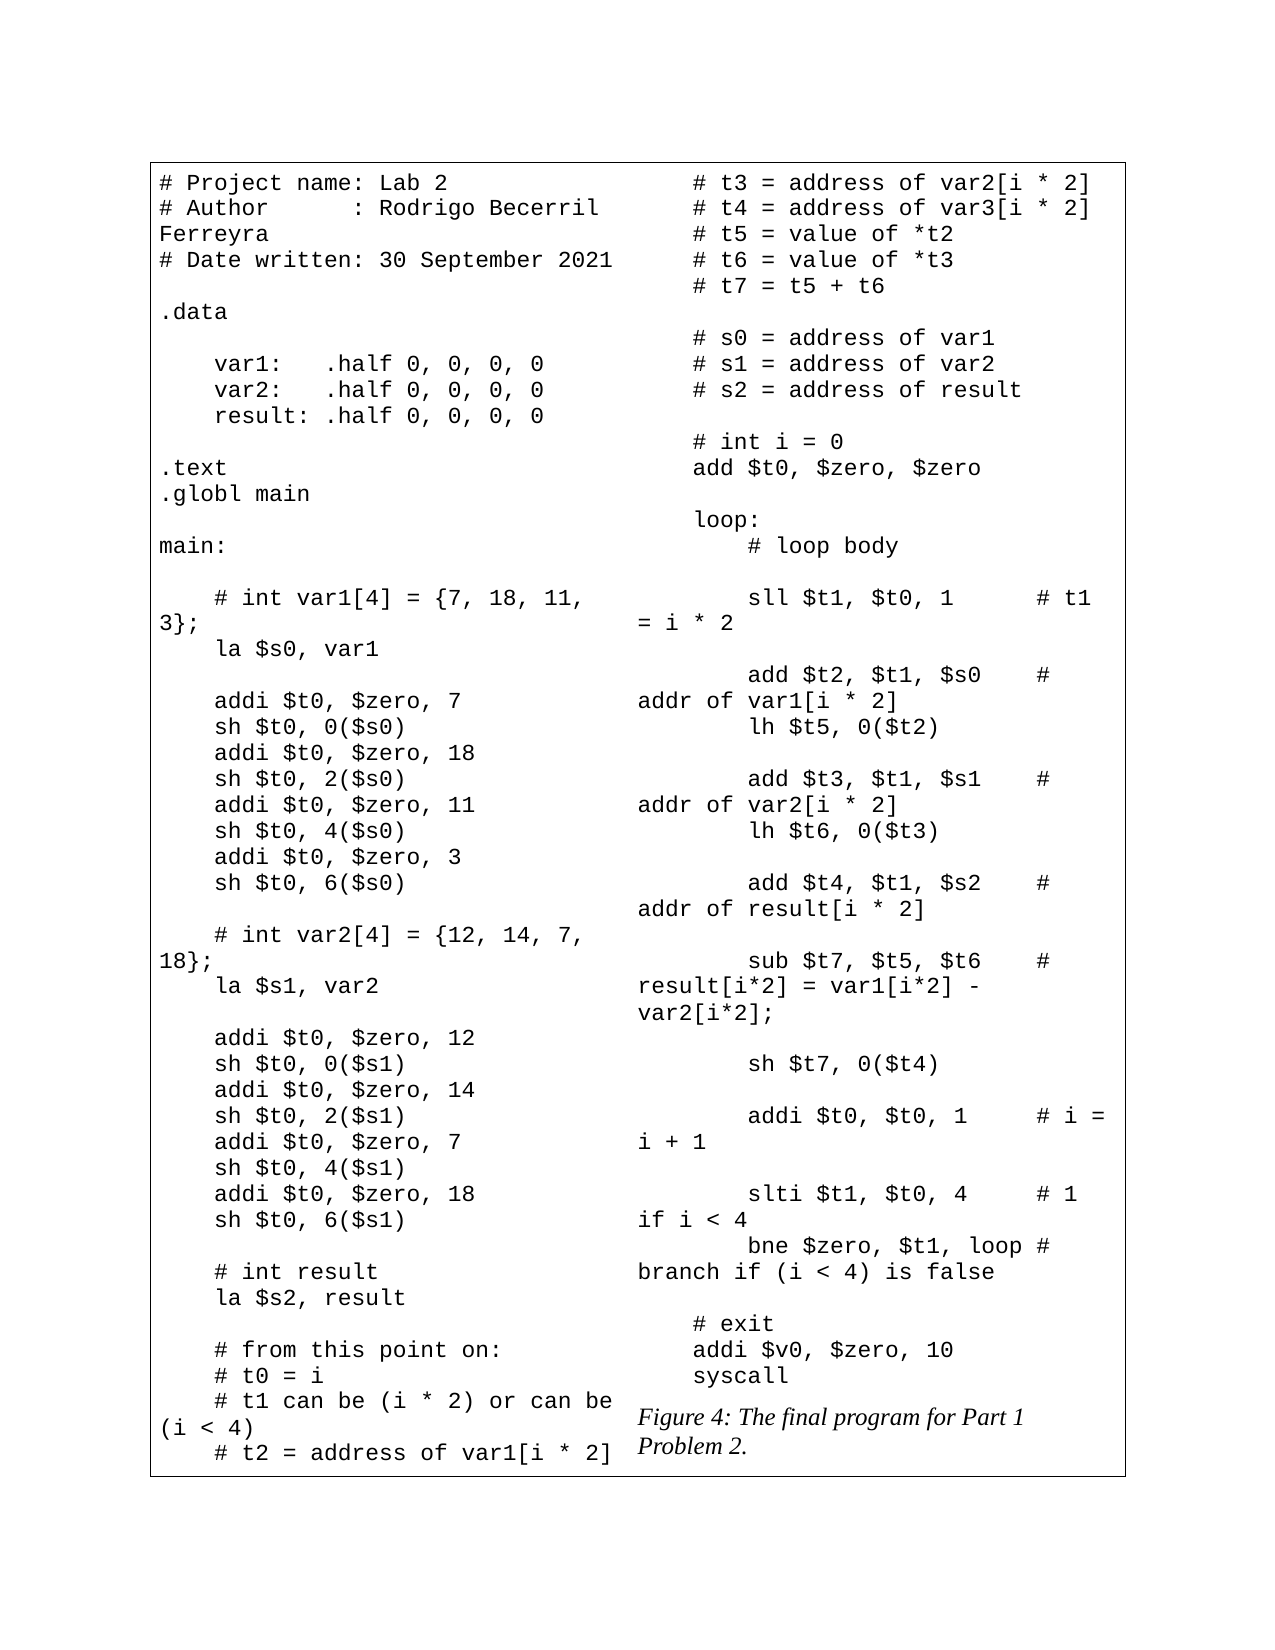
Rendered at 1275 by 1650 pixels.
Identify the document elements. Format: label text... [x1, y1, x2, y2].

text # t3 = address of var2[i * 2] [637, 171, 1116, 197]
text add $t2, $t1, $s0 # addr of var1[i * 2] [637, 664, 1116, 716]
text # t4 = address of var3[i * 2] [637, 197, 1116, 223]
text addi $t0, $zero, 7 [159, 689, 637, 716]
text .data [159, 301, 637, 326]
text # loop body [637, 534, 1116, 560]
text result: .half 0, 0, 0, 0 [159, 404, 637, 430]
text slti $t1, $t0, 4 # 1 if i < 4 [637, 1182, 1116, 1234]
text # s2 = address of result [637, 378, 1116, 404]
text sh $t0, 2($s0) [159, 767, 637, 793]
text # t6 = value of *t3 [637, 249, 1116, 274]
text lh $t6, 0($t3) [637, 819, 1116, 845]
text sll $t1, $t0, 1 # t1 = i * 2 [637, 586, 1116, 638]
text syscall [637, 1364, 1116, 1390]
text addi $v0, $zero, 10 [637, 1338, 1116, 1364]
text # int i = 0 [637, 430, 1116, 456]
text .text [159, 456, 637, 482]
text # t1 can be (i * 2) or can be (i < 4) [159, 1390, 637, 1442]
text addi $t0, $zero, 18 [159, 1182, 637, 1208]
text la $s2, result [159, 1286, 637, 1312]
text # int var2[4] = {12, 14, 7, 18}; [159, 923, 637, 975]
text sh $t0, 4($s0) [159, 819, 637, 845]
text sh $t0, 6($s0) [159, 871, 637, 897]
text # t7 = t5 + t6 [637, 274, 1116, 301]
text sh $t7, 0($t4) [637, 1053, 1116, 1079]
text # s1 = address of var2 [637, 352, 1116, 378]
text bne $zero, $t1, loop # branch if (i < 4) is false [637, 1234, 1116, 1286]
text addi $t0, $t0, 1 # i = i + 1 [637, 1104, 1116, 1156]
text la $s1, var2 [159, 975, 637, 1001]
text addi $t0, $zero, 14 [159, 1079, 637, 1104]
text # t2 = address of var1[i * 2] [159, 1442, 637, 1468]
text loop: [637, 508, 1116, 534]
text add $t3, $t1, $s1 # addr of var2[i * 2] [637, 767, 1116, 819]
text add $t4, $t1, $s2 # addr of result[i * 2] [637, 871, 1116, 923]
text addi $t0, $zero, 11 [159, 793, 637, 819]
text # int result [159, 1260, 637, 1286]
text Figure 4: The final program for Part 1 Problem 2. [637, 1402, 1116, 1460]
text addi $t0, $zero, 18 [159, 741, 637, 767]
text # Project name: Lab 2 [159, 171, 637, 197]
text sh $t0, 0($s1) [159, 1053, 637, 1079]
text add $t0, $zero, $zero [637, 456, 1116, 482]
text var1: .half 0, 0, 0, 0 [159, 352, 637, 378]
text # int var1[4] = {7, 18, 11, 3}; [159, 586, 637, 638]
text addi $t0, $zero, 7 [159, 1131, 637, 1156]
text la $s0, var1 [159, 638, 637, 664]
text # t0 = i [159, 1364, 637, 1390]
text lh $t5, 0($t2) [637, 716, 1116, 741]
text sh $t0, 0($s0) [159, 716, 637, 741]
text # Author : Rodrigo Becerril Ferreyra [159, 197, 637, 249]
text .globl main [159, 482, 637, 508]
text sh $t0, 6($s1) [159, 1208, 637, 1234]
text # from this point on: [159, 1338, 637, 1364]
text sh $t0, 4($s1) [159, 1156, 637, 1182]
text addi $t0, $zero, 3 [159, 845, 637, 871]
text sh $t0, 2($s1) [159, 1104, 637, 1131]
text # s0 = address of var1 [637, 326, 1116, 352]
text sub $t7, $t5, $t6 # result[i*2] = var1[i*2] - var2[i*2]; [637, 949, 1116, 1027]
text # Date written: 30 September 2021 [159, 249, 637, 274]
text # t5 = value of *t2 [637, 223, 1116, 249]
text main: [159, 534, 637, 560]
text addi $t0, $zero, 12 [159, 1027, 637, 1053]
text # exit [637, 1312, 1116, 1338]
text var2: .half 0, 0, 0, 0 [159, 378, 637, 404]
